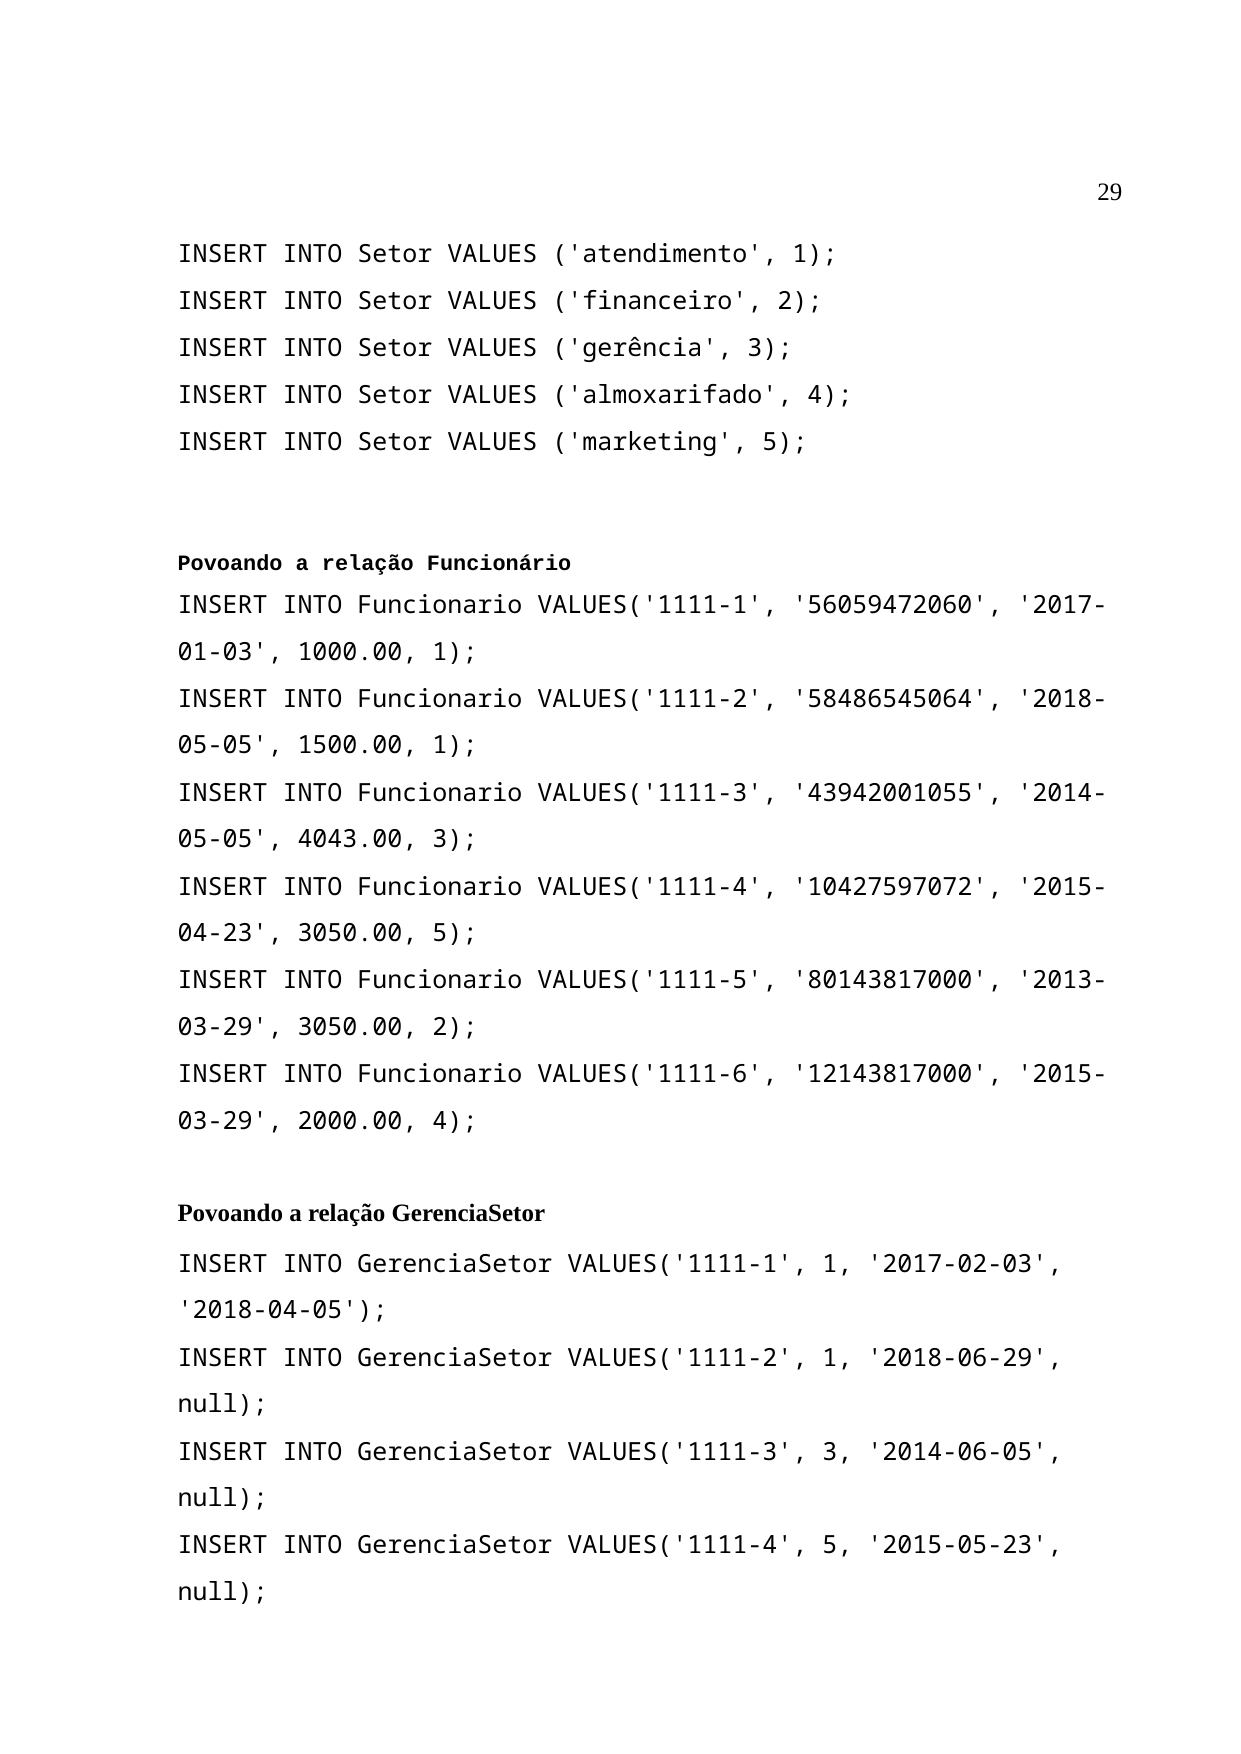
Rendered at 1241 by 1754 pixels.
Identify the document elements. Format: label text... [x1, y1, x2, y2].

text INSERT INTO GerenciaSetor VALUES('1111-1', 1, '2017-02-03', '2018-04-05'); [177, 1245, 1122, 1326]
text Povoando a relação Funcionário [177, 552, 1122, 577]
text INSERT INTO Funcionario VALUES('1111-5', '80143817000', '2013-03-29', 3050.00, 2); [177, 962, 1122, 1043]
text INSERT INTO Funcionario VALUES('1111-4', '10427597072', '2015-04-23', 3050.00, 5); [177, 868, 1122, 949]
text INSERT INTO Setor VALUES ('almoxarifado', 4); [177, 376, 1122, 410]
text INSERT INTO GerenciaSetor VALUES('1111-3', 3, '2014-06-05', null); [177, 1433, 1122, 1514]
text INSERT INTO Setor VALUES ('gerência', 3); [177, 329, 1122, 363]
text INSERT INTO Setor VALUES ('atendimento', 1); [177, 235, 1122, 269]
text INSERT INTO Funcionario VALUES('1111-6', '12143817000', '2015-03-29', 2000.00, 4); [177, 1056, 1122, 1137]
text INSERT INTO Funcionario VALUES('1111-3', '43942001055', '2014-05-05', 4043.00, 3); [177, 774, 1122, 855]
text Povoando a relação GerenciaSetor [177, 1198, 1122, 1226]
text INSERT INTO Setor VALUES ('financeiro', 2); [177, 282, 1122, 316]
text INSERT INTO Funcionario VALUES('1111-2', '58486545064', '2018-05-05', 1500.00, 1); [177, 680, 1122, 761]
text INSERT INTO Setor VALUES ('marketing', 5); [177, 423, 1122, 457]
text INSERT INTO GerenciaSetor VALUES('1111-4', 5, '2015-05-23', null); [177, 1527, 1122, 1608]
text INSERT INTO Funcionario VALUES('1111-1', '56059472060', '2017-01-03', 1000.00, 1); [177, 586, 1122, 667]
text INSERT INTO GerenciaSetor VALUES('1111-2', 1, '2018-06-29', null); [177, 1339, 1122, 1420]
